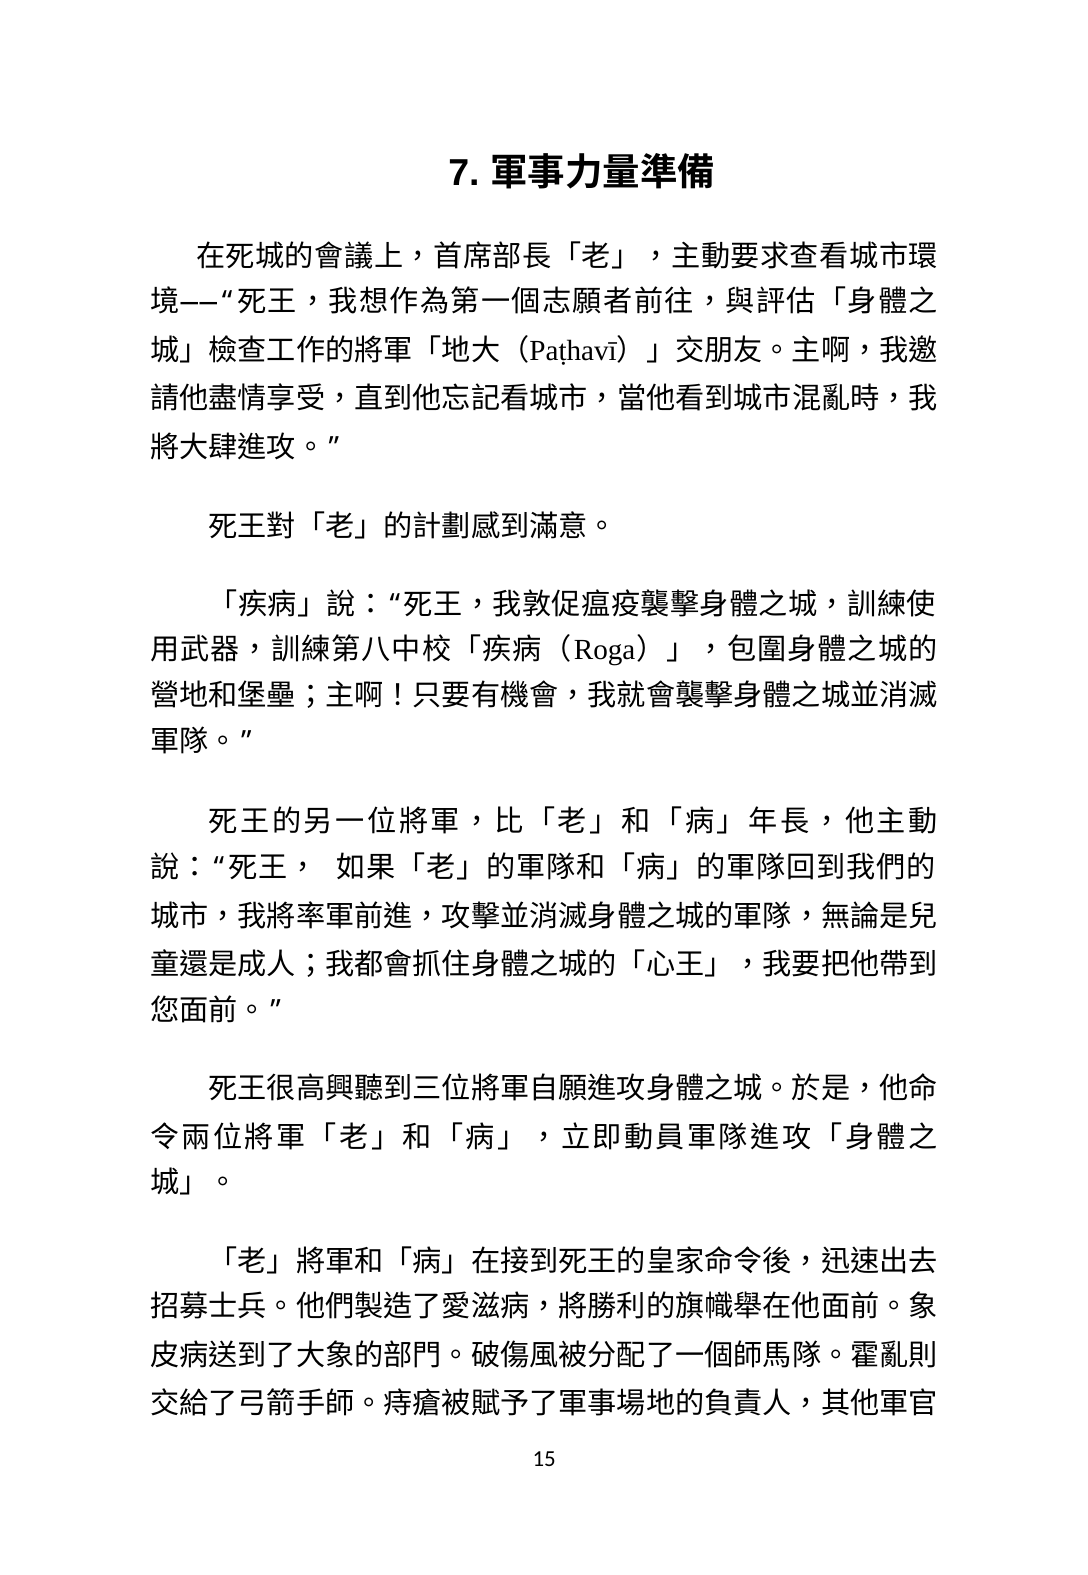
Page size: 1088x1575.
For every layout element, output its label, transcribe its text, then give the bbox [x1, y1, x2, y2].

text 「老」將軍和「病」在接到死王的皇家命令後，迅速出去招募士兵。他們製造了愛滋病，將勝利的旗幟舉在他面前。象皮病送到了大象的部門。破傷風被分配了一個師馬隊。霍亂則交給了弓箭手師。痔瘡被賦予了軍事場地的負責人，其他軍官 [150, 1240, 938, 1422]
text 死王對「老」的計劃感到滿意。 [150, 505, 938, 544]
text 在死城的會議上，首席部長「老」，主動要求查看城市環境——“死王，我想作為第一個志願者前往，與評估「身體之城」檢查工作的將軍「地大（Paṭhavī）」交朋友。主啊，我邀請他盡情享受，直到他忘記看城市，當他看到城市混亂時，我將大肆進攻。” [150, 232, 938, 466]
text 死王的另一位將軍，比「老」和「病」年長，他主動說：“死王， 如果「老」的軍隊和「病」的軍隊回到我們的城市，我將率軍前進，攻擊並消滅身體之城的軍隊，無論是兒童還是成人；我都會抓住身體之城的「心王」，我要把他帶到您面前。” [150, 798, 938, 1029]
text 死王很高興聽到三位將軍自願進攻身體之城。於是，他命令兩位將軍「老」和「病」，立即動員軍隊進攻「身體之城」。 [150, 1067, 938, 1201]
subtitle 7. 軍事力量準備 [150, 150, 938, 193]
text 「疾病」說：“死王，我敦促瘟疫襲擊身體之城，訓練使用武器，訓練第八中校「疾病（Roga）」，包圍身體之城的營地和堡壘；主啊！只要有機會，我就會襲擊身體之城並消滅軍隊。” [150, 583, 938, 759]
